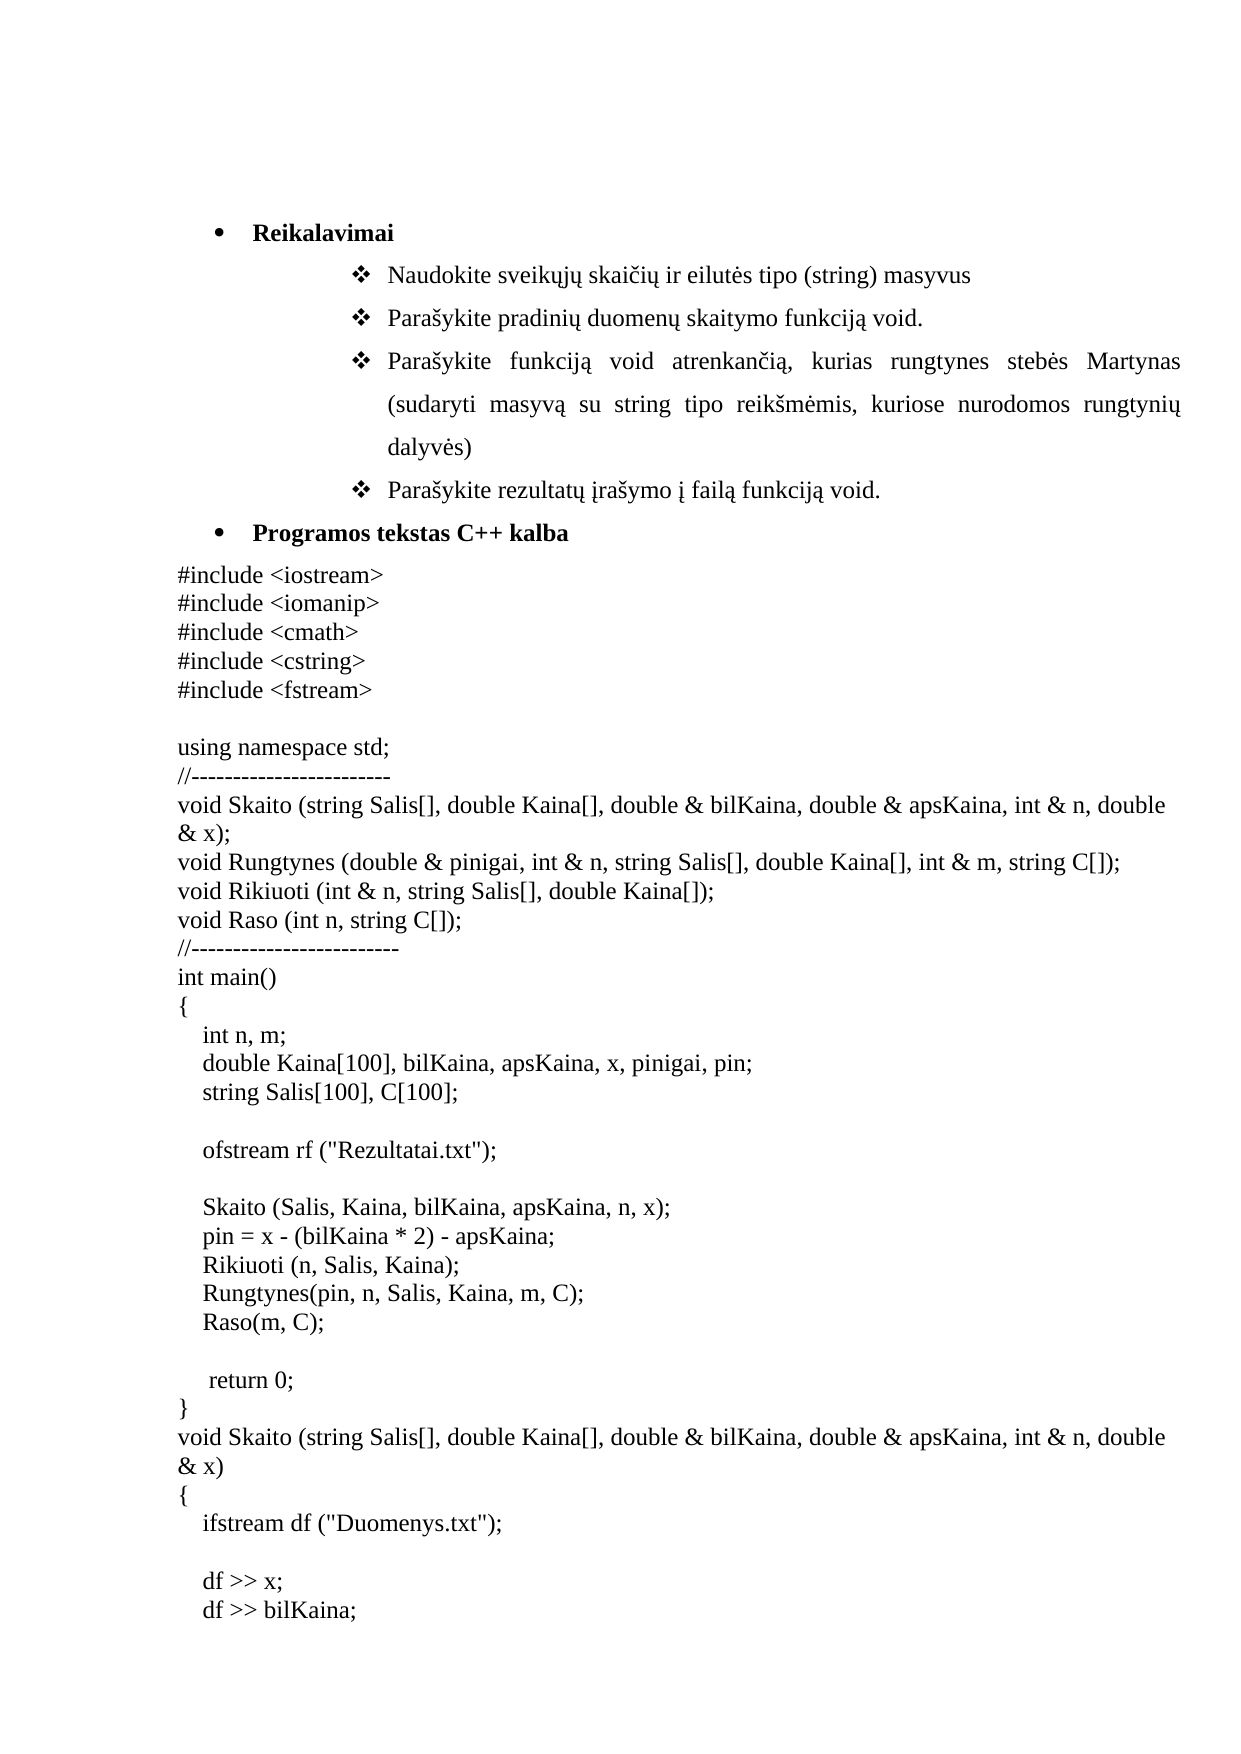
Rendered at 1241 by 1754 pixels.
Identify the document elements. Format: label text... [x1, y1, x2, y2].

list Parašykite rezultatų įrašymo į failą funkciją void. [350, 475, 1181, 504]
text df >> bilKaina; [177, 1595, 1181, 1623]
text df >> x; [177, 1566, 1181, 1595]
list Parašykite funkciją void atrenkančią, kurias rungtynes stebės Martynas (sudaryti masyvą su string tipo reikšmėmis, kuriose nurodomos rungtynių dalyvės) [350, 346, 1181, 461]
text { [177, 991, 1181, 1020]
text #include <iostream> [177, 560, 1181, 588]
text //------------------------ [177, 761, 1181, 790]
list Reikalavimai [215, 218, 1181, 247]
text int n, m; [177, 1020, 1181, 1048]
text void Rungtynes (double & pinigai, int & n, string Salis[], double Kaina[], int & m, string C[]); [177, 847, 1181, 876]
text Rungtynes(pin, n, Salis, Kaina, m, C); [177, 1278, 1181, 1307]
text void Rikiuoti (int & n, string Salis[], double Kaina[]); [177, 876, 1181, 905]
text } [177, 1393, 1181, 1422]
text #include <cmath> [177, 617, 1181, 646]
text ifstream df ("Duomenys.txt"); [177, 1508, 1181, 1537]
text Skaito (Salis, Kaina, bilKaina, apsKaina, n, x); [177, 1192, 1181, 1221]
text int main() [177, 962, 1181, 991]
text Rikiuoti (n, Salis, Kaina); [177, 1250, 1181, 1278]
text //------------------------- [177, 933, 1181, 962]
text return 0; [177, 1365, 1181, 1393]
text using namespace std; [177, 732, 1181, 761]
text #include <iomanip> [177, 588, 1181, 617]
text void Skaito (string Salis[], double Kaina[], double & bilKaina, double & apsKaina, int & n, double & x); [177, 790, 1181, 847]
text ofstream rf ("Rezultatai.txt"); [177, 1135, 1181, 1163]
list Parašykite pradinių duomenų skaitymo funkciją void. [350, 303, 1181, 332]
text double Kaina[100], bilKaina, apsKaina, x, pinigai, pin; [177, 1048, 1181, 1077]
text #include <fstream> [177, 675, 1181, 703]
text { [177, 1480, 1181, 1508]
text Raso(m, C); [177, 1307, 1181, 1336]
text #include <cstring> [177, 646, 1181, 675]
list Programos tekstas C++ kalba [215, 518, 1181, 547]
text void Skaito (string Salis[], double Kaina[], double & bilKaina, double & apsKaina, int & n, double & x) [177, 1422, 1181, 1480]
text pin = x - (bilKaina * 2) - apsKaina; [177, 1221, 1181, 1250]
text string Salis[100], C[100]; [177, 1077, 1181, 1106]
text void Raso (int n, string C[]); [177, 905, 1181, 933]
list Naudokite sveikųjų skaičių ir eilutės tipo (string) masyvus [350, 260, 1181, 288]
